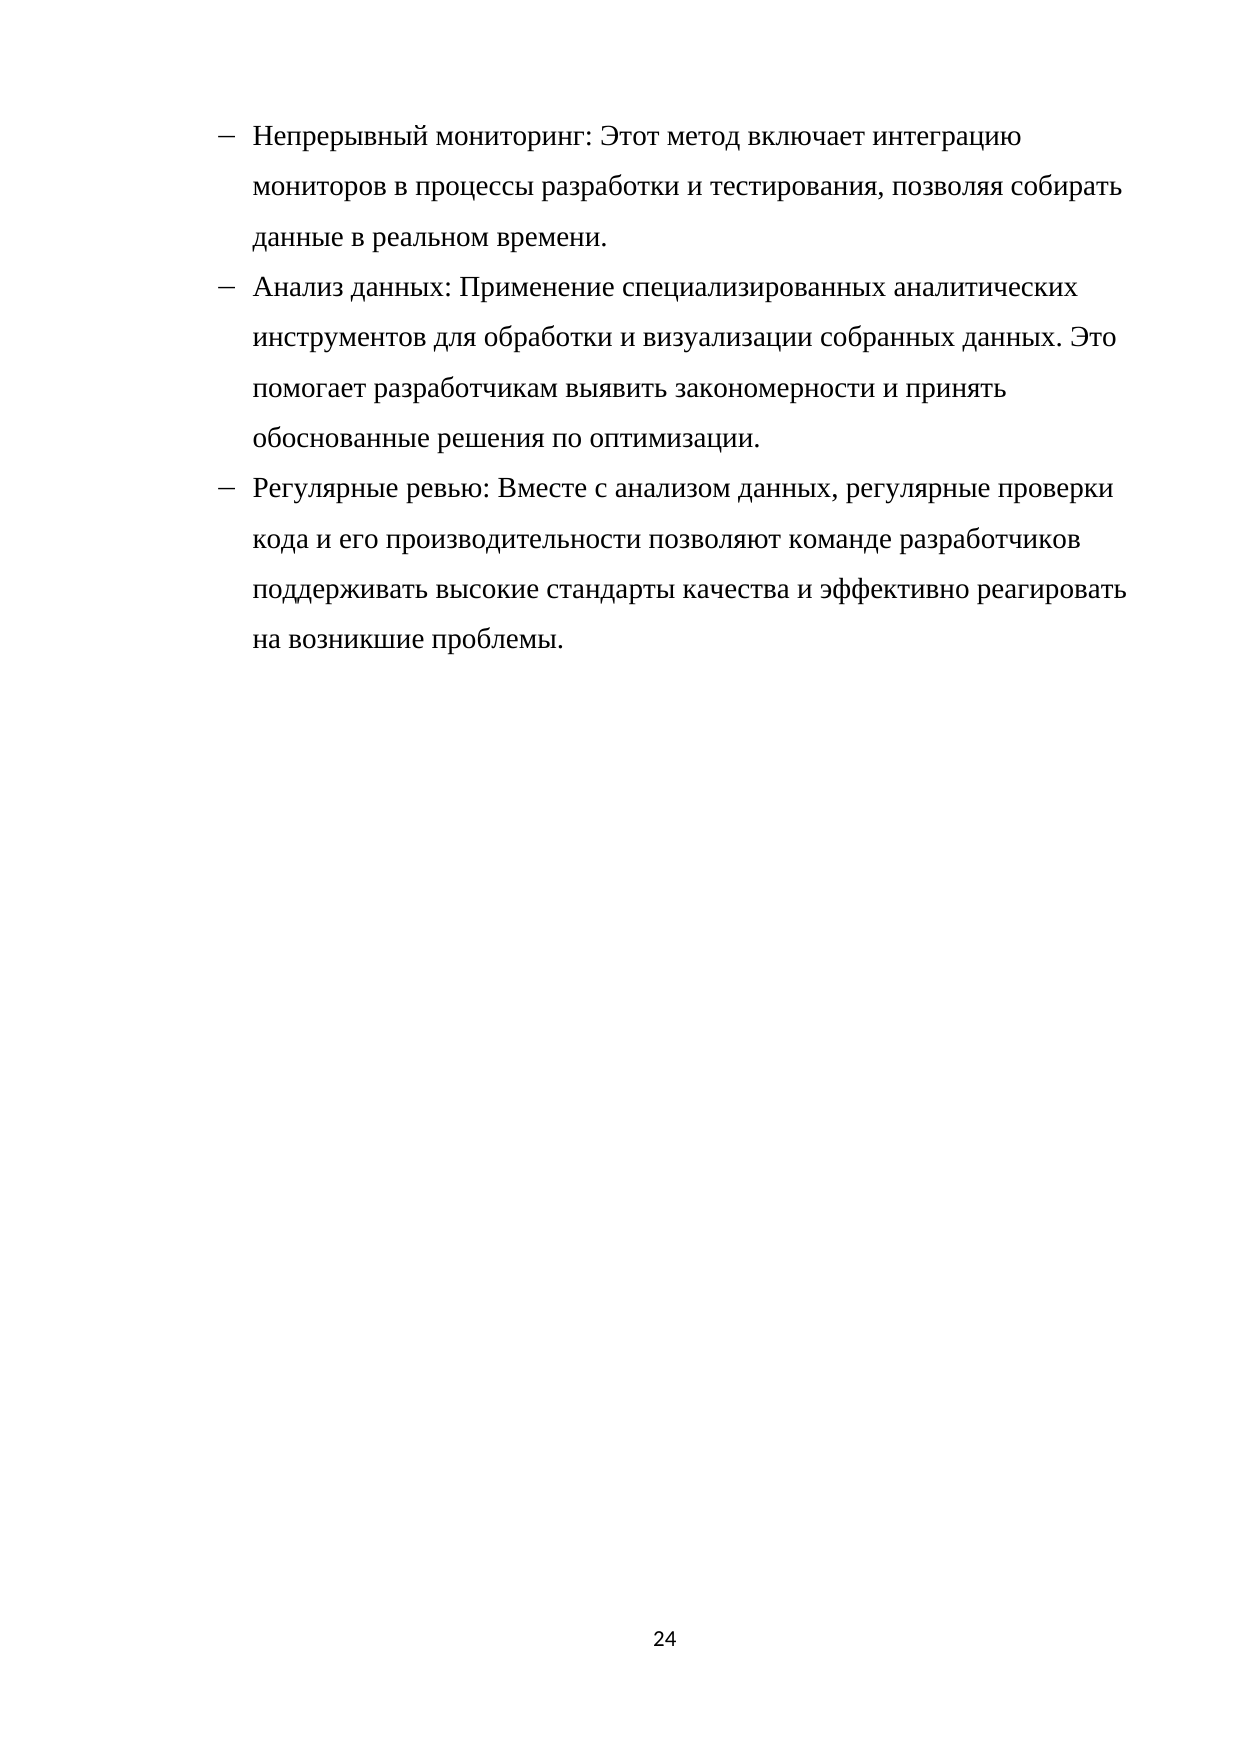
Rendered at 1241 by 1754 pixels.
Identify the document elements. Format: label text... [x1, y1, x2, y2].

list Непрерывный мониторинг: Этот метод включает интеграцию мониторов в процессы разработки и тестирования, позволяя собирать данные в реальном времени. [215, 118, 1152, 252]
list Регулярные ревью: Вместе с анализом данных, регулярные проверки кода и его производительности позволяют команде разработчиков поддерживать высокие стандарты качества и эффективно реагировать на возникшие проблемы. [215, 471, 1152, 655]
list Анализ данных: Применение специализированных аналитических инструментов для обработки и визуализации собранных данных. Это помогает разработчикам выявить закономерности и принять обоснованные решения по оптимизации. [215, 269, 1152, 454]
